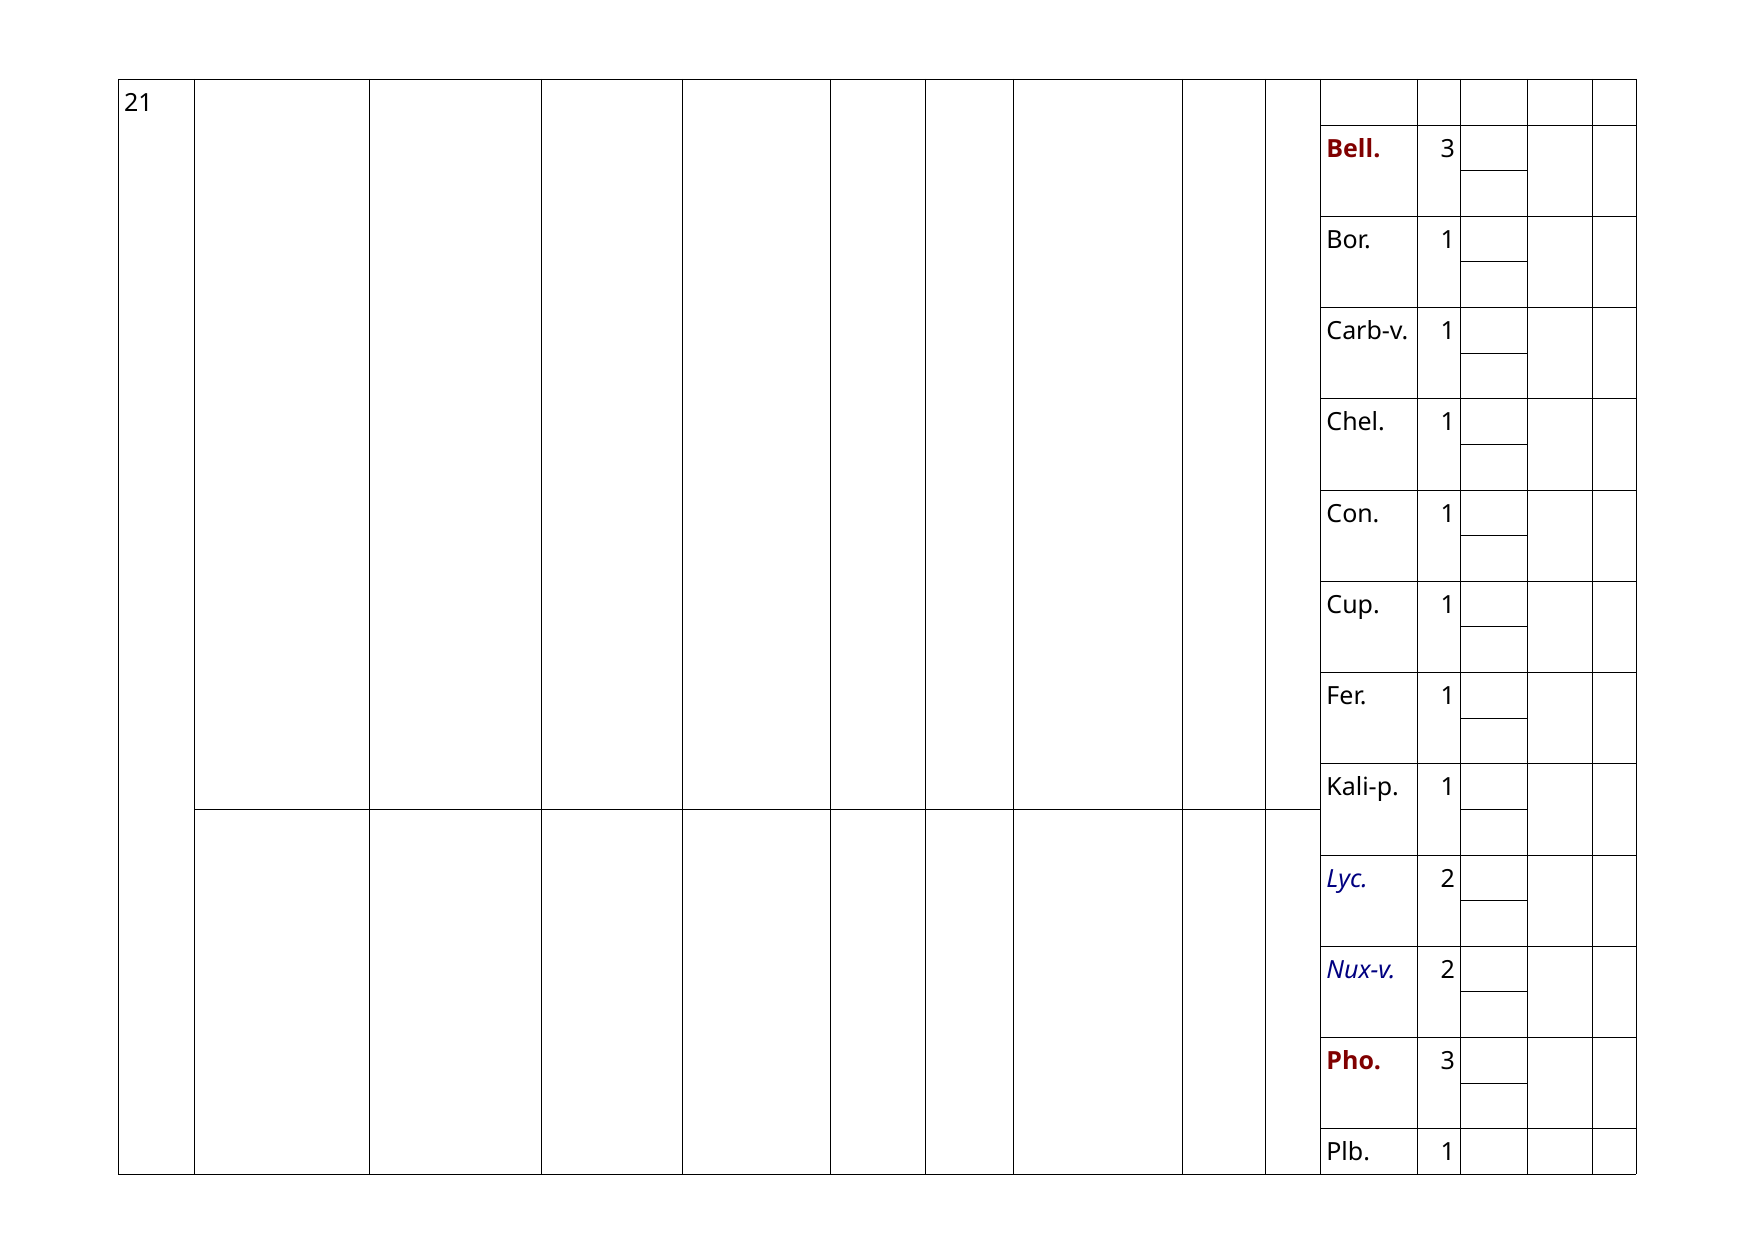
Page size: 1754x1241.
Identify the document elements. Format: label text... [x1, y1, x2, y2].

table_cell [1528, 308, 1592, 398]
table_cell [1593, 1129, 1636, 1174]
table_cell [1461, 399, 1527, 444]
table_cell [1461, 308, 1527, 353]
table_cell 1 [1418, 491, 1460, 581]
table_cell [1528, 673, 1592, 763]
table_cell [1528, 126, 1592, 216]
table_cell [1461, 1038, 1527, 1083]
table_cell [683, 80, 830, 809]
table_cell Cup. [1321, 582, 1417, 672]
table_cell [1593, 399, 1636, 489]
table_cell 1 [1418, 764, 1460, 854]
table_cell Kali-p. [1321, 764, 1417, 854]
table_cell 21 [119, 80, 194, 1174]
table_cell [1593, 217, 1636, 307]
table_cell [1528, 80, 1592, 124]
table_cell [1461, 673, 1527, 718]
table_cell [370, 810, 541, 1174]
table_cell [1528, 764, 1592, 854]
table_cell [1461, 126, 1527, 170]
table_cell [1528, 399, 1592, 489]
table_cell [1461, 719, 1527, 763]
table_cell Bor. [1321, 217, 1417, 307]
table_cell [1461, 491, 1527, 535]
table_cell [1266, 810, 1320, 1174]
table_cell 1 [1418, 308, 1460, 398]
table_cell [1461, 764, 1527, 809]
table_cell [1528, 947, 1592, 1037]
table_cell [1593, 856, 1636, 946]
table_cell 3 [1418, 126, 1460, 216]
table_cell [1528, 1129, 1592, 1174]
table_cell [1183, 80, 1265, 809]
table_cell [1528, 1038, 1592, 1128]
table_cell Chel. [1321, 399, 1417, 489]
table_cell [1461, 171, 1527, 216]
table_cell 3 [1418, 1038, 1460, 1128]
table_cell [926, 810, 1013, 1174]
table_cell [1593, 308, 1636, 398]
table_cell [1593, 582, 1636, 672]
table_cell Nux-v. [1321, 947, 1417, 1037]
table_cell [1528, 217, 1592, 307]
table_cell [1593, 764, 1636, 854]
table_cell [1461, 901, 1527, 946]
table_cell [1266, 80, 1320, 809]
table_cell [1183, 810, 1265, 1174]
table_cell Con. [1321, 491, 1417, 581]
table_cell Pho. [1321, 1038, 1417, 1128]
table_cell [1461, 536, 1527, 581]
table_cell [1461, 80, 1527, 124]
table_cell 1 [1418, 673, 1460, 763]
table_cell [1461, 856, 1527, 900]
table_cell [1461, 354, 1527, 398]
table_cell [1014, 810, 1182, 1174]
table_cell [370, 80, 541, 809]
table_cell [1321, 80, 1417, 124]
table_cell [1593, 126, 1636, 216]
table_cell [1461, 992, 1527, 1037]
table_cell [542, 80, 682, 809]
table_cell Fer. [1321, 673, 1417, 763]
table_cell [195, 80, 369, 809]
table_cell 2 [1418, 856, 1460, 946]
table_cell [1593, 1038, 1636, 1128]
table_cell [1461, 810, 1527, 854]
table_cell 1 [1418, 1129, 1460, 1174]
table_cell [1014, 80, 1182, 809]
table_cell [1461, 1084, 1527, 1128]
table_cell Bell. [1321, 126, 1417, 216]
table_cell [831, 810, 925, 1174]
table_cell [195, 810, 369, 1174]
table_cell [831, 80, 925, 809]
table_cell [1461, 262, 1527, 307]
table_cell Plb. [1321, 1129, 1417, 1174]
table_cell [1528, 856, 1592, 946]
table_cell 2 [1418, 947, 1460, 1037]
table_cell [1528, 582, 1592, 672]
table_cell [1461, 445, 1527, 489]
table_cell [926, 80, 1013, 809]
table_cell [1418, 80, 1460, 124]
table_cell [1461, 1129, 1527, 1174]
table_cell [1593, 673, 1636, 763]
table_cell [683, 810, 830, 1174]
table_cell [1461, 582, 1527, 626]
table_cell 1 [1418, 399, 1460, 489]
table_cell [542, 810, 682, 1174]
table_cell [1461, 217, 1527, 261]
table_cell [1461, 627, 1527, 672]
table_cell Carb-v. [1321, 308, 1417, 398]
table_cell [1593, 491, 1636, 581]
table_cell [1461, 947, 1527, 991]
table_cell 1 [1418, 582, 1460, 672]
table_cell [1528, 491, 1592, 581]
table_cell Lyc. [1321, 856, 1417, 946]
table_cell [1593, 947, 1636, 1037]
table_cell 1 [1418, 217, 1460, 307]
table_cell [1593, 80, 1636, 124]
